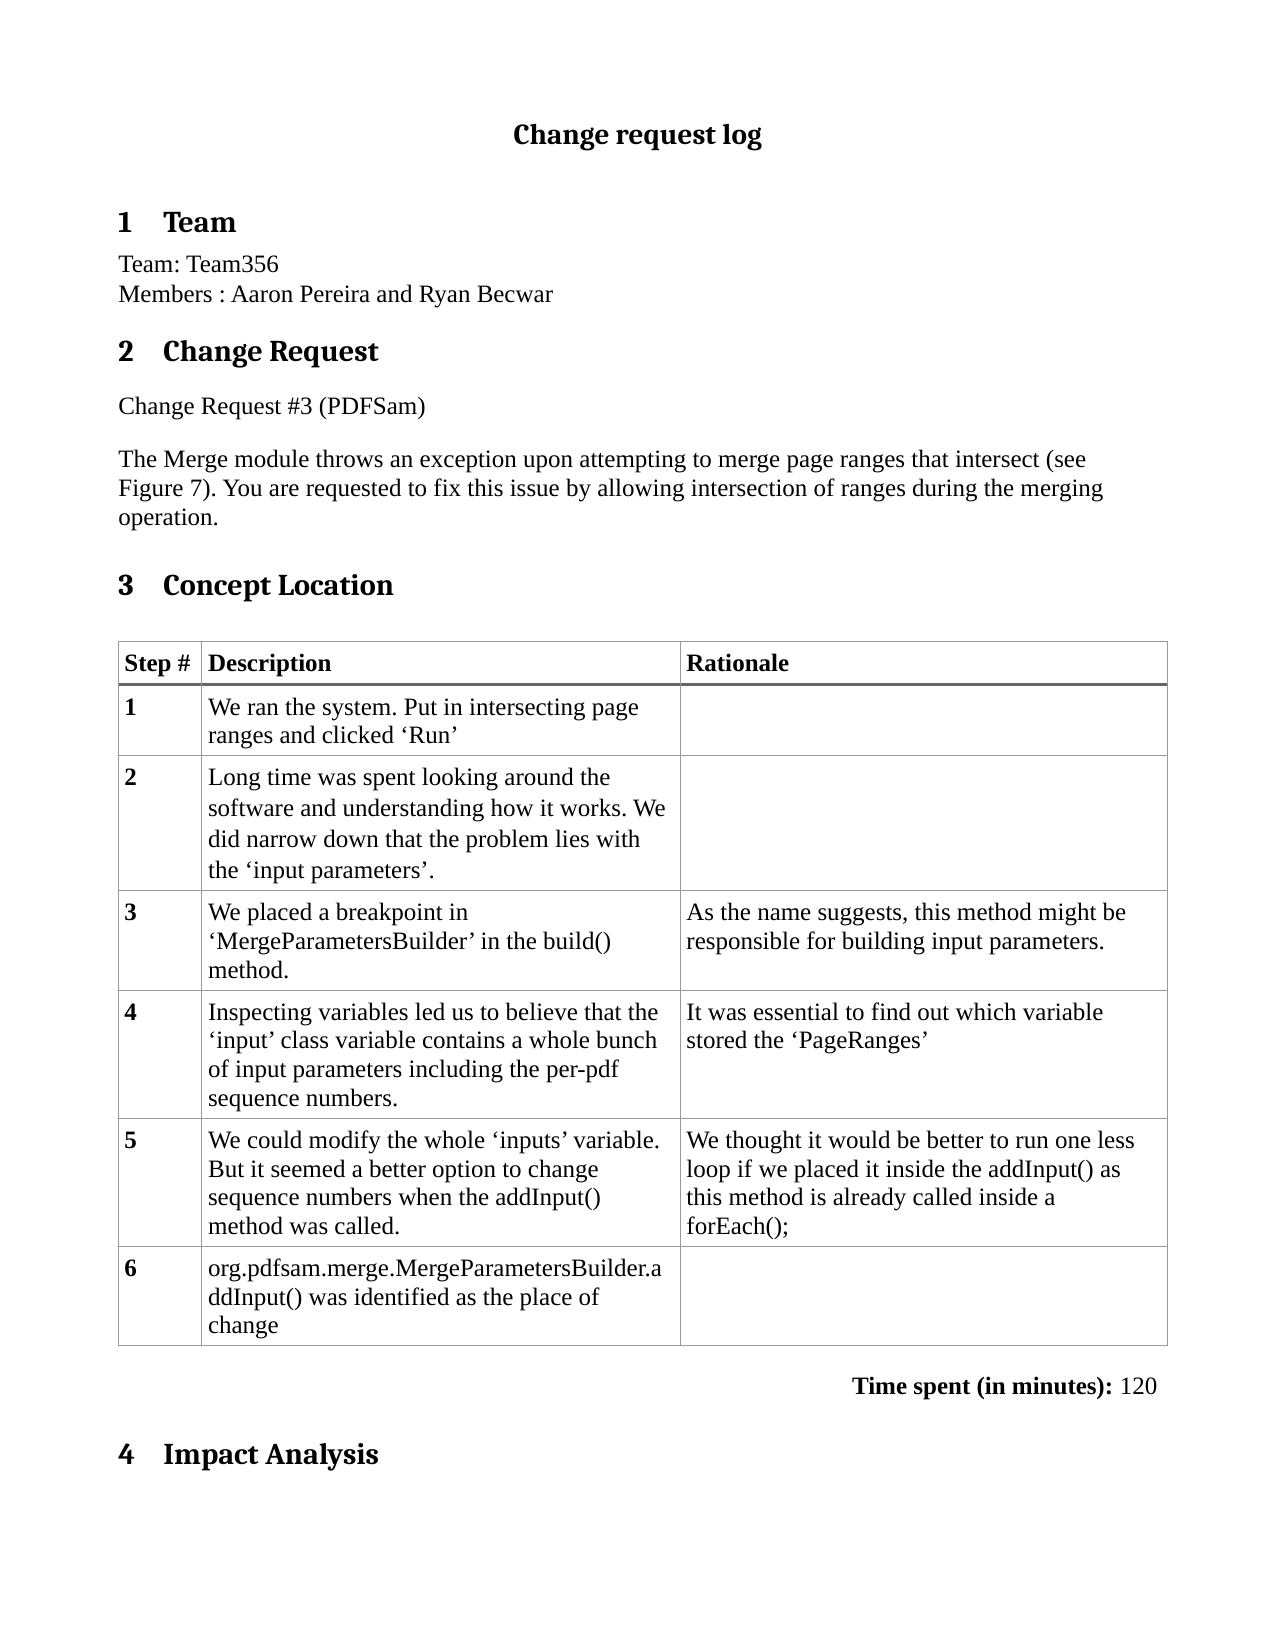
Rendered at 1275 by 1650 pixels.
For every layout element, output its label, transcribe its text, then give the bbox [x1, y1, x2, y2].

text Change Request #3 (PDFSam) [118, 391, 1157, 419]
table_cell Long time was spent looking around the software and understanding how it works. We did narrow down that the problem lies with the ‘input parameters’. [202, 756, 680, 890]
text Time spent (in minutes): 120 [118, 1371, 1157, 1400]
table_cell 5 [119, 1119, 201, 1246]
table_header Rationale [681, 642, 1167, 683]
table_cell [681, 686, 1167, 755]
table_cell Inspecting variables led us to believe that the ‘input’ class variable contains a whole bunch of input parameters including the per-pdf sequence numbers. [202, 991, 680, 1118]
subtitle Impact Analysis [118, 1437, 1157, 1472]
table_cell It was essential to find out which variable stored the ‘PageRanges’ [681, 991, 1167, 1118]
table_cell As the name suggests, this method might be responsible for building input parameters. [681, 891, 1167, 990]
text Team: Team356 [118, 249, 1157, 278]
table_cell We ran the system. Put in intersecting page ranges and clicked ‘Run’ [202, 686, 680, 755]
table_cell We placed a breakpoint in ‘MergeParametersBuilder’ in the build() method. [202, 891, 680, 990]
table_cell [681, 756, 1167, 890]
table_cell 2 [119, 756, 201, 890]
table_cell org.pdfsam.merge.MergeParametersBuilder.addInput() was identified as the place of change [202, 1247, 680, 1345]
table_cell We could modify the whole ‘inputs’ variable. But it seemed a better option to change sequence numbers when the addInput() method was called. [202, 1119, 680, 1246]
subtitle Concept Location [118, 568, 1157, 603]
subtitle Team [118, 205, 1157, 240]
text Members : Aaron Pereira and Ryan Becwar [118, 279, 1157, 308]
table_header Step # [119, 642, 201, 683]
table_cell [681, 1247, 1167, 1345]
text The Merge module throws an exception upon attempting to merge page ranges that intersect (see Figure 7). You are requested to fix this issue by allowing intersection of ranges during the merging operation. [118, 444, 1157, 531]
table_cell We thought it would be better to run one less loop if we placed it inside the addInput() as this method is already called inside a forEach(); [681, 1119, 1167, 1246]
table_cell 1 [119, 686, 201, 755]
subtitle Change Request [118, 335, 1157, 369]
title Change request log [118, 118, 1157, 152]
table_cell 3 [119, 891, 201, 990]
table_header Description [202, 642, 680, 683]
table_cell 4 [119, 991, 201, 1118]
table_cell 6 [119, 1247, 201, 1345]
